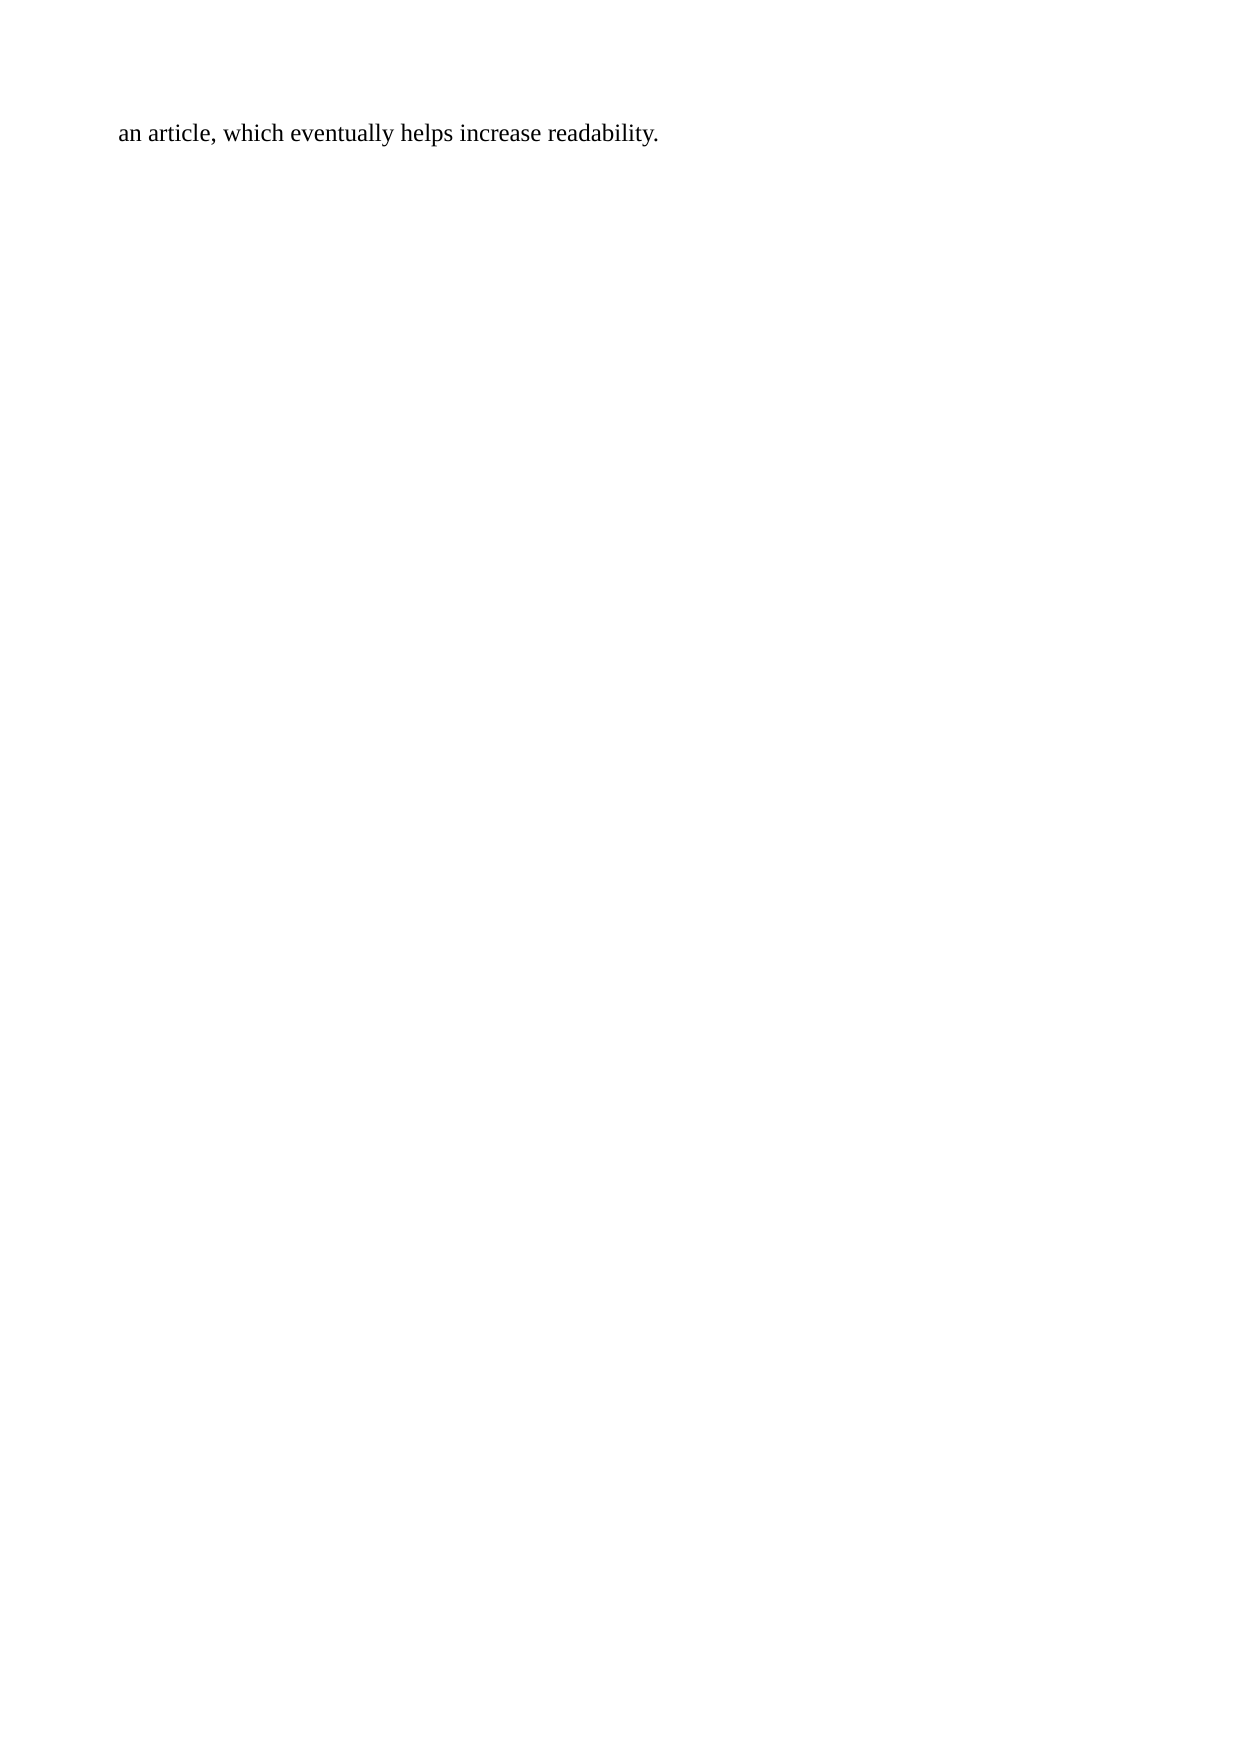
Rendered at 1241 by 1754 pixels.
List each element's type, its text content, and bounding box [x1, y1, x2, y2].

text an article, which eventually helps increase readability. [118, 118, 1122, 147]
